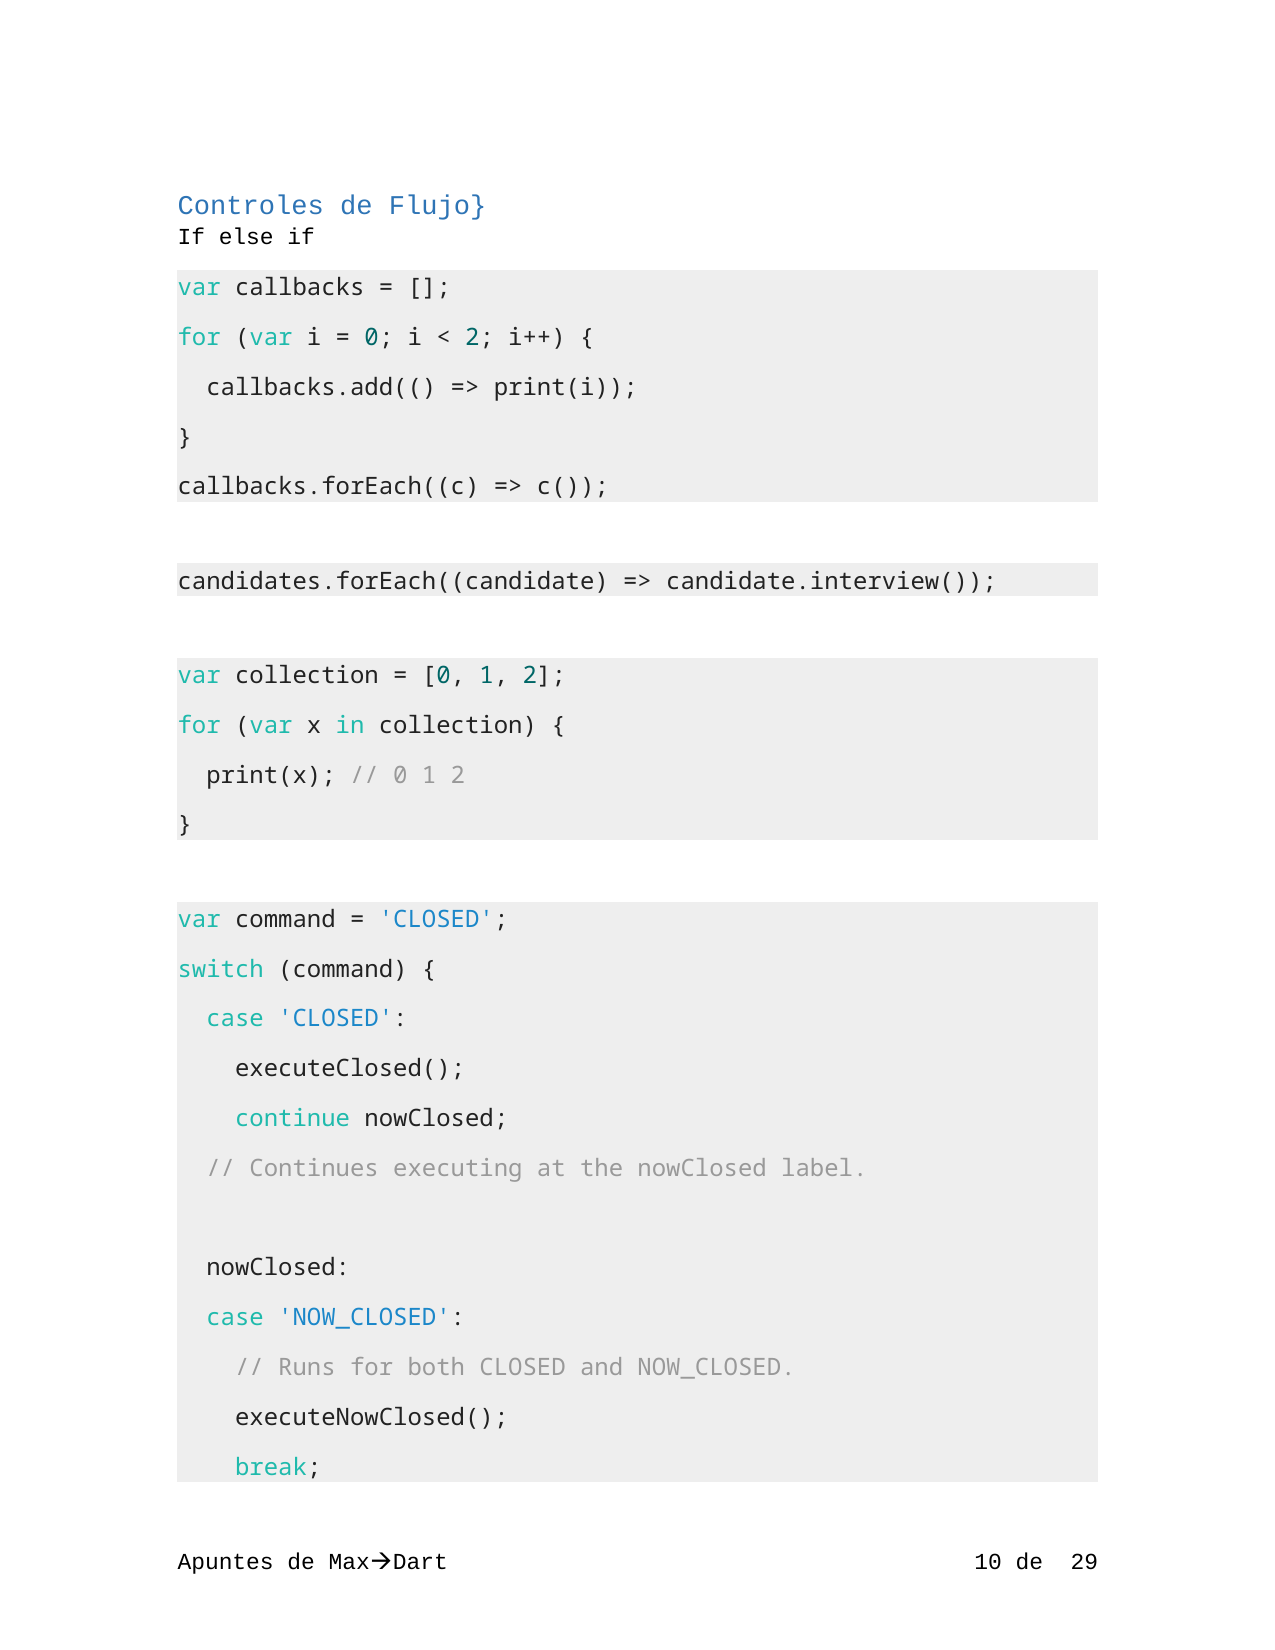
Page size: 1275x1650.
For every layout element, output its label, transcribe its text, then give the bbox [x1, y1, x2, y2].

text case 'CLOSED': [177, 1001, 1098, 1034]
text var collection = [0, 1, 2]; [177, 658, 1098, 690]
text If else if [177, 225, 1098, 251]
text case 'NOW_CLOSED': [177, 1300, 1098, 1332]
text for (var i = 0; i < 2; i++) { [177, 320, 1098, 352]
text executeNowClosed(); [177, 1399, 1098, 1432]
text print(x); // 0 1 2 [177, 757, 1098, 790]
text var callbacks = []; [177, 270, 1098, 302]
text for (var x in collection) { [177, 708, 1098, 740]
text break; [177, 1449, 1098, 1482]
text callbacks.forEach((c) => c()); [177, 469, 1098, 502]
text var command = 'CLOSED'; [177, 902, 1098, 934]
text } [177, 419, 1098, 452]
text callbacks.add(() => print(i)); [177, 369, 1098, 402]
text executeClosed(); [177, 1051, 1098, 1083]
text // Continues executing at the nowClosed label. [177, 1151, 1098, 1183]
text switch (command) { [177, 951, 1098, 984]
text continue nowClosed; [177, 1101, 1098, 1133]
text candidates.forEach((candidate) => candidate.interview()); [177, 563, 1098, 596]
text nowClosed: [177, 1250, 1098, 1283]
text } [177, 807, 1098, 840]
subtitle Controles de Flujo} [177, 192, 1098, 223]
text // Runs for both CLOSED and NOW_CLOSED. [177, 1350, 1098, 1382]
